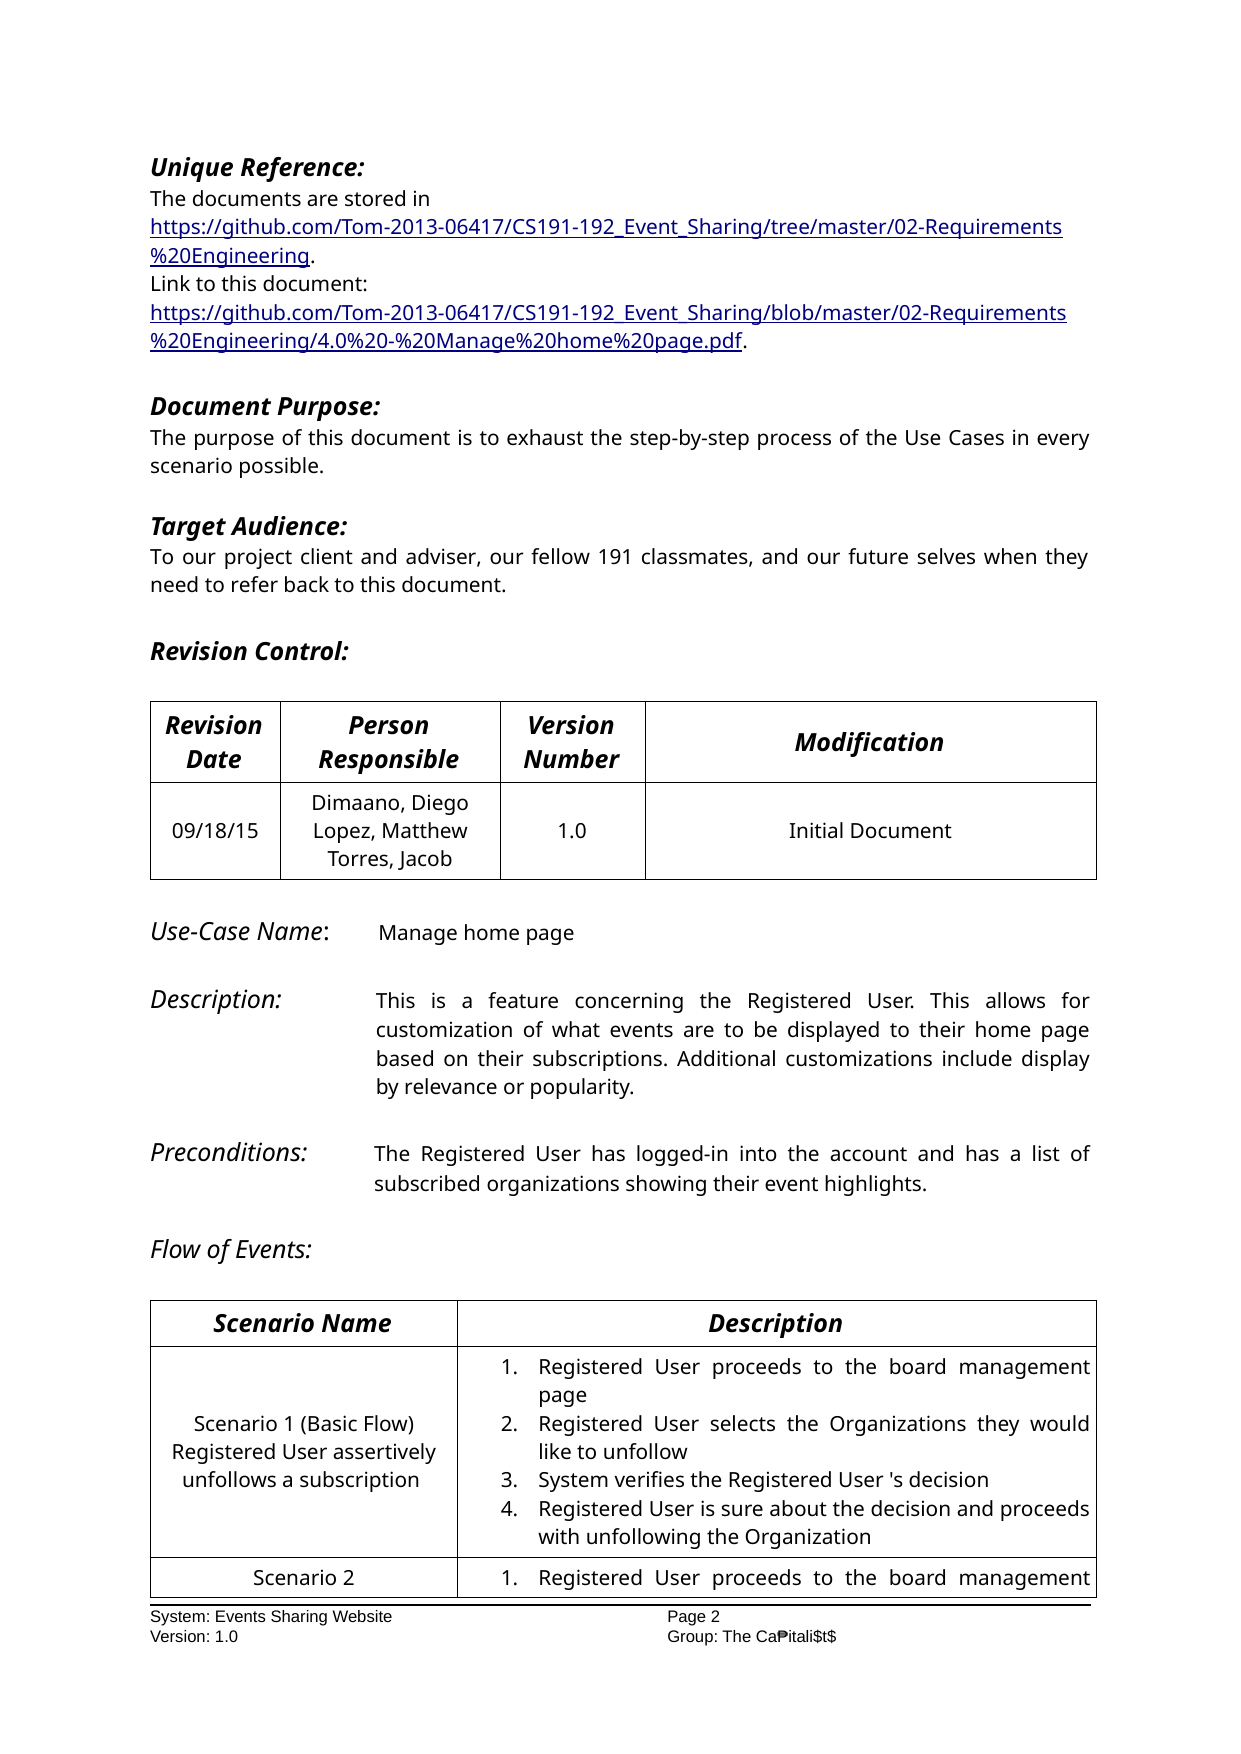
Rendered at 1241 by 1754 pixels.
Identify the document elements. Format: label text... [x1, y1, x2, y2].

table_cell Scenario 2 [151, 1558, 457, 1597]
table_header Version Number [501, 702, 645, 781]
subtitle Target Audience: [150, 508, 1091, 542]
table_header Modification [646, 702, 1096, 781]
table_cell Registered User proceeds to the board management page Registered User selects the Organizations they would like to unfollow System verifies the Registered User 's decision Registered User is sure about the decision and proceeds with unfollowing the Organization [458, 1347, 1096, 1557]
table_header Scenario Name [151, 1301, 457, 1346]
subtitle Revision Control: [150, 633, 1091, 667]
table_cell 1.0 [501, 783, 645, 879]
text Preconditions: The Registered User has logged-in into the account and has a list of subscribed organizations showing their event highlights. [150, 1135, 1091, 1197]
subtitle Unique Reference: [150, 150, 1091, 184]
subtitle Link to this document: https://github.com/Tom-2013-06417/CS191-192_Event_Sharing/blob/master/02-Requirements%20Engineering/4.0%20-%20Manage%20home%20page.pdf. [150, 269, 1091, 355]
table_header Description [458, 1301, 1096, 1346]
table_header Revision Date [151, 702, 280, 781]
text To our project client and adviser, our fellow 191 classmates, and our future selves when they need to refer back to this document. [150, 542, 1091, 599]
text Use-Case Name: Manage home page [150, 913, 1091, 947]
subtitle Document Purpose: [150, 389, 1091, 423]
subtitle The documents are stored in https://github.com/Tom-2013-06417/CS191-192_Event_Sharing/tree/master/02-Requirements%20Engineering. [150, 184, 1091, 269]
table_cell Initial Document [646, 783, 1096, 879]
table_cell 09/18/15 [151, 783, 280, 879]
subtitle The purpose of this document is to exhaust the step-by-step process of the Use Cases in every scenario possible. [150, 423, 1091, 480]
table_cell Dimaano, Diego Lopez, Matthew Torres, Jacob [281, 783, 500, 879]
table_header Person Responsible [281, 702, 500, 781]
text Description: This is a feature concerning the Registered User. This allows for customization of what events are to be displayed to their home page based on their subscriptions. Additional customizations include display by relevance or popularity. [150, 981, 1091, 1101]
table_cell Registered User proceeds to the board management page Registered User selects the Organizations they would like to unfollow System verifies the Registered User 's decision Registered User decides not to proceed with unfollowing the Organizations System prompts Registered User if they would like to be redirected to the home page or the board management page [458, 1558, 1096, 1597]
table_cell Scenario 1 (Basic Flow) Registered User assertively unfollows a subscription [151, 1347, 457, 1557]
text Flow of Events: [150, 1231, 1091, 1265]
